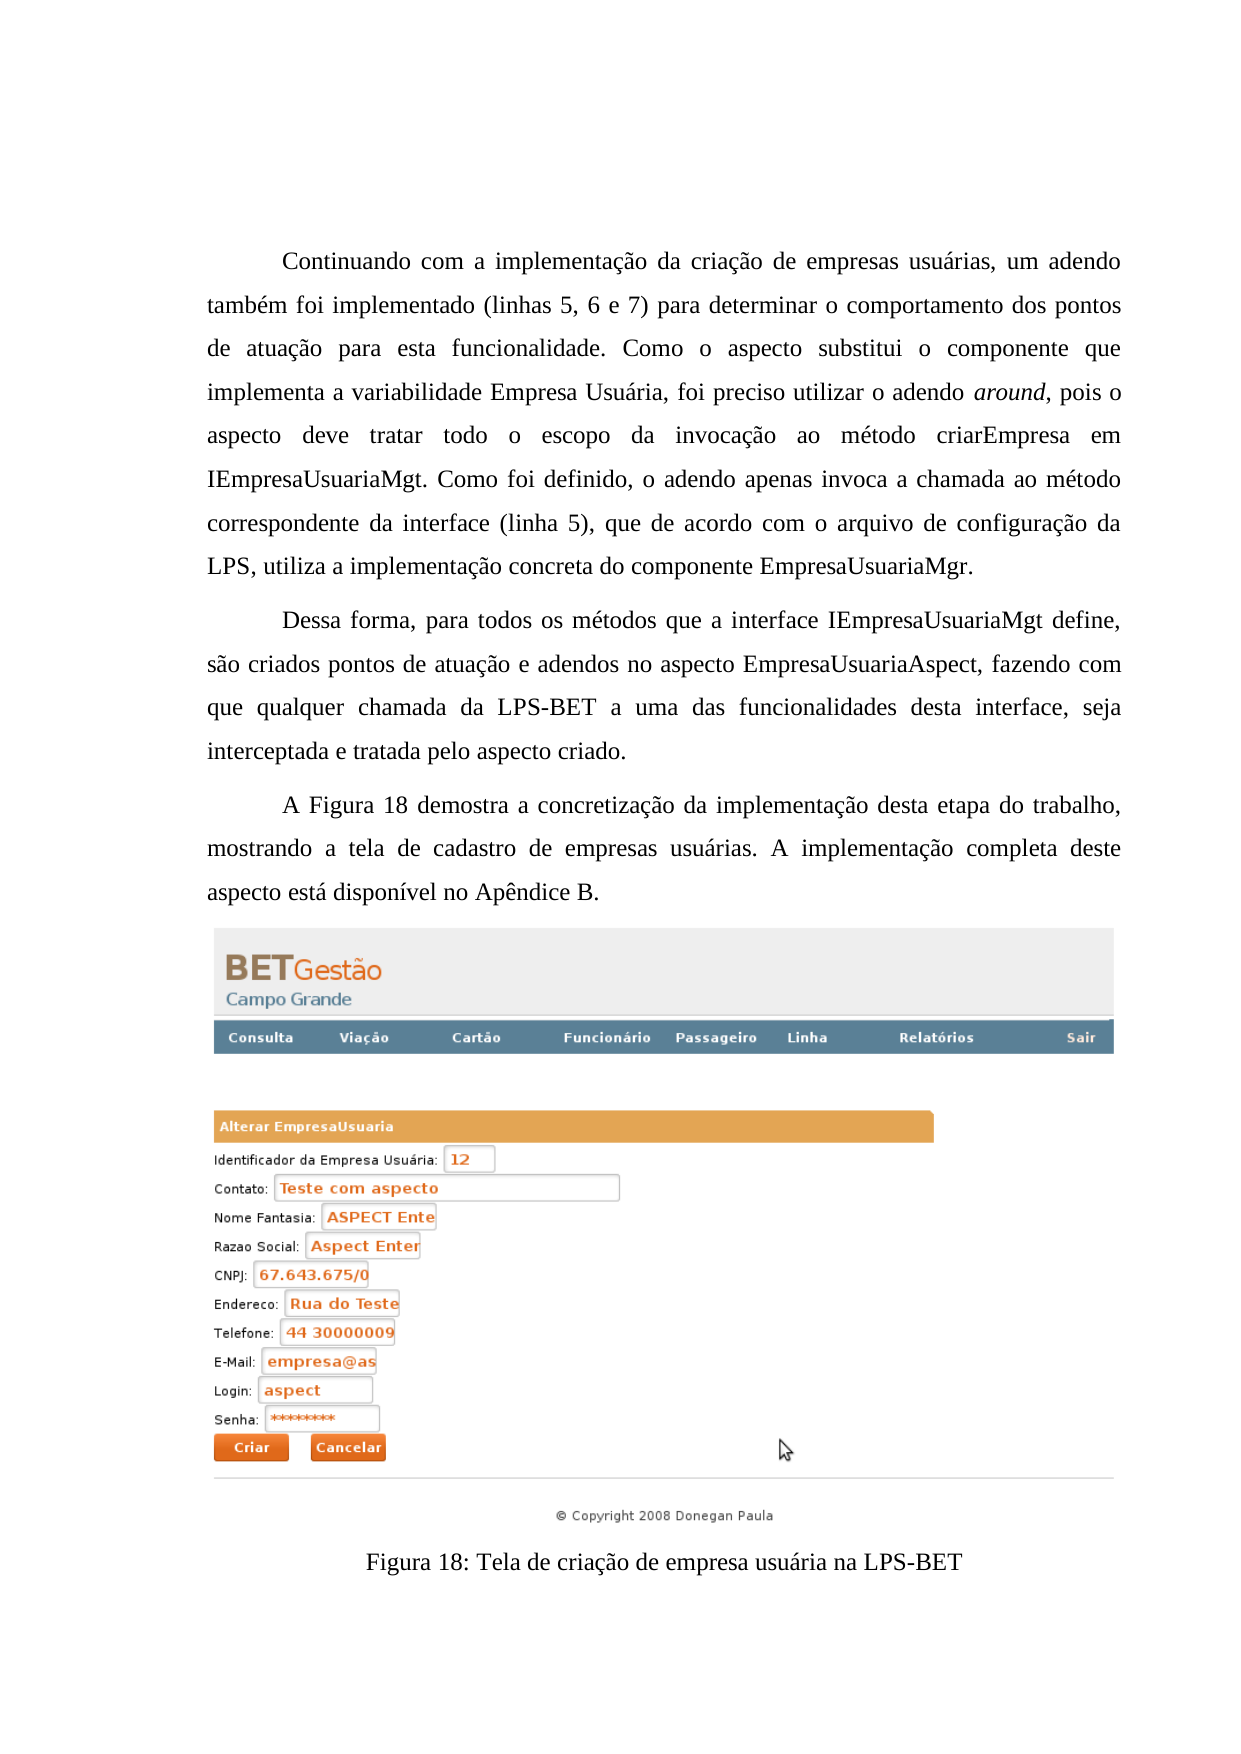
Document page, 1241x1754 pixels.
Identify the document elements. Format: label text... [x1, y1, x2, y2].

picture [206, 920, 1122, 1533]
text Dessa forma, para todos os métodos que a interface IEmpresaUsuariaMgt define, são criados pontos de atuação e adendos no aspecto EmpresaUsuariaAspect, fazendo com que qualquer chamada da LPS-BET a uma das funcionalidades desta interface, seja interceptada e tratada pelo aspecto criado. [207, 605, 1122, 765]
text A Figura 18 demostra a concretização da implementação desta etapa do trabalho, mostrando a tela de cadastro de empresas usuárias. A implementação completa deste aspecto está disponível no Apêndice B. [207, 789, 1122, 906]
text Figura 18: Tela de criação de empresa usuária na LPS-BET [207, 1533, 1122, 1576]
text Continuando com a implementação da criação de empresas usuárias, um adendo também foi implementado (linhas 5, 6 e 7) para determinar o comportamento dos pontos de atuação para esta funcionalidade. Como o aspecto substitui o componente que implementa a variabilidade Empresa Usuária, foi preciso utilizar o adendo around, pois o aspecto deve tratar todo o escopo da invocação ao método criarEmpresa em IEmpresaUsuariaMgt. Como foi definido, o adendo apenas invoca a chamada ao método correspondente da interface (linha 5), que de acordo com o arquivo de configuração da LPS, utiliza a implementação concreta do componente EmpresaUsuariaMgr. [207, 246, 1122, 580]
